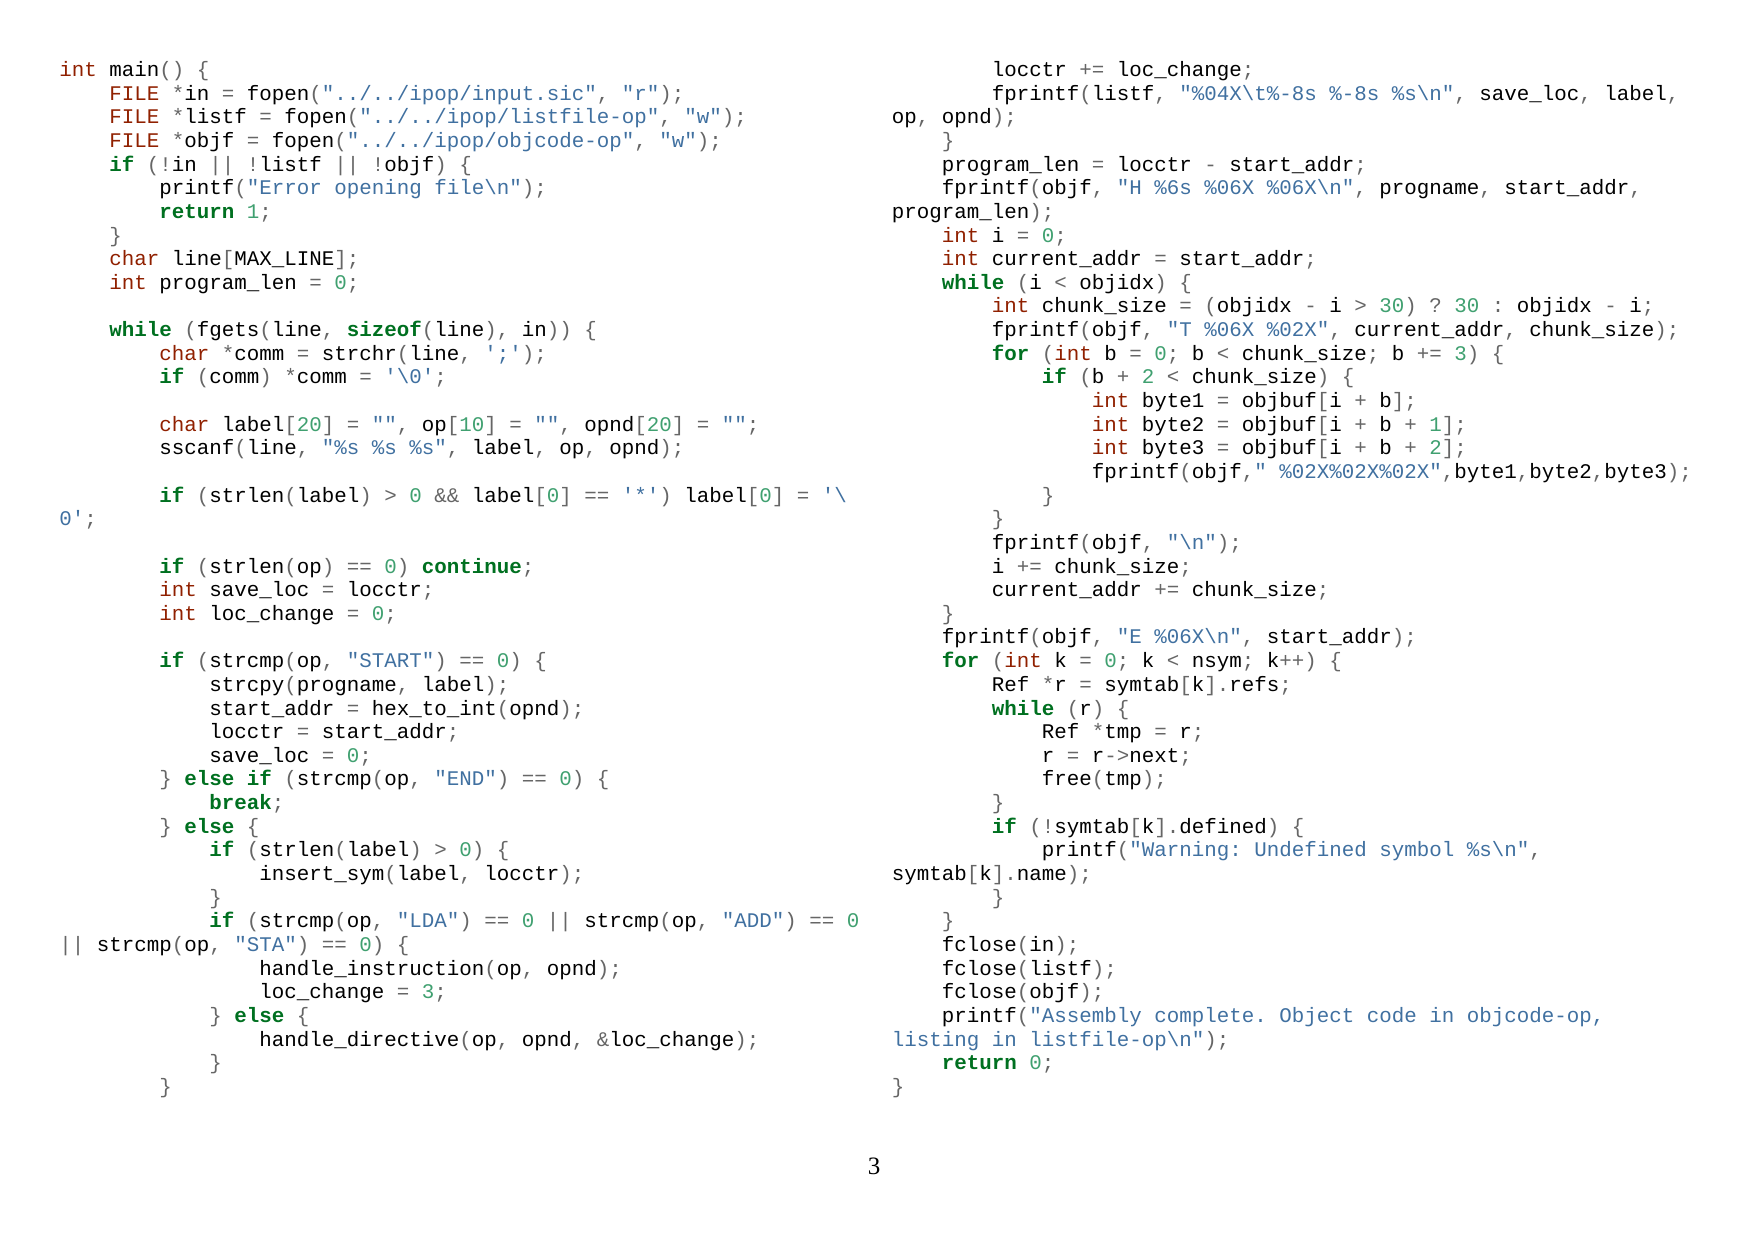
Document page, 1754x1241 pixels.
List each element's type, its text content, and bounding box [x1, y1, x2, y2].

text for (int b = 0; b < chunk_size; b += 3) { [892, 343, 1695, 366]
text } [892, 508, 1695, 532]
text } [892, 603, 1695, 627]
text int byte3 = objbuf[i + b + 2]; [892, 437, 1695, 461]
text break; [59, 792, 862, 816]
text if (!symtab[k].defined) { [892, 816, 1695, 839]
text } [59, 1076, 862, 1099]
text while (r) { [892, 697, 1695, 721]
text strcpy(progname, label); [59, 674, 862, 697]
text save_loc = 0; [59, 745, 862, 768]
text } [59, 887, 862, 910]
text char *comm = strchr(line, ';'); [59, 343, 862, 366]
text } [892, 130, 1695, 154]
text FILE *listf = fopen("../../ipop/listfile-op", "w"); [59, 106, 862, 130]
text while (i < objidx) { [892, 272, 1695, 296]
text start_addr = hex_to_int(opnd); [59, 697, 862, 721]
text int chunk_size = (objidx - i > 30) ? 30 : objidx - i; [892, 296, 1695, 319]
text } [59, 224, 862, 248]
text Ref *tmp = r; [892, 721, 1695, 745]
text fclose(objf); [892, 981, 1695, 1005]
text } [892, 910, 1695, 934]
text loc_change = 3; [59, 981, 862, 1005]
text if (b + 2 < chunk_size) { [892, 366, 1695, 390]
text char line[MAX_LINE]; [59, 248, 862, 272]
text return 0; [892, 1052, 1695, 1076]
text int main() { [59, 59, 862, 83]
text int byte1 = objbuf[i + b]; [892, 390, 1695, 414]
text printf("Error opening file\n"); [59, 177, 862, 201]
text int program_len = 0; [59, 272, 862, 296]
text while (fgets(line, sizeof(line), in)) { [59, 319, 862, 343]
text int i = 0; [892, 224, 1695, 248]
text return 1; [59, 201, 862, 224]
text fprintf(objf, "T %06X %02X", current_addr, chunk_size); [892, 319, 1695, 343]
text char label[20] = "", op[10] = "", opnd[20] = ""; [59, 414, 862, 437]
text fclose(listf); [892, 958, 1695, 981]
text if (strlen(label) > 0 && label[0] == '*') label[0] = '\0'; [59, 485, 862, 532]
text } else if (strcmp(op, "END") == 0) { [59, 768, 862, 792]
text locctr = start_addr; [59, 721, 862, 745]
text fclose(in); [892, 934, 1695, 958]
text program_len = locctr - start_addr; [892, 154, 1695, 177]
text int current_addr = start_addr; [892, 248, 1695, 272]
text } [892, 792, 1695, 816]
text FILE *in = fopen("../../ipop/input.sic", "r"); [59, 83, 862, 106]
text handle_directive(op, opnd, &loc_change); [59, 1028, 862, 1052]
text FILE *objf = fopen("../../ipop/objcode-op", "w"); [59, 130, 862, 154]
text if (comm) *comm = '\0'; [59, 366, 862, 390]
text } [892, 1076, 1695, 1099]
text } [892, 485, 1695, 508]
text fprintf(listf, "%04X\t%-8s %-8s %s\n", save_loc, label, op, opnd); [892, 83, 1695, 130]
text fprintf(objf, "H %6s %06X %06X\n", progname, start_addr, program_len); [892, 177, 1695, 224]
text fprintf(objf," %02X%02X%02X",byte1,byte2,byte3); [892, 461, 1695, 485]
text free(tmp); [892, 768, 1695, 792]
text if (strcmp(op, "START") == 0) { [59, 650, 862, 674]
text current_addr += chunk_size; [892, 579, 1695, 603]
text int save_loc = locctr; [59, 579, 862, 603]
text int loc_change = 0; [59, 603, 862, 627]
text if (strcmp(op, "LDA") == 0 || strcmp(op, "ADD") == 0 || strcmp(op, "STA") == 0) { [59, 910, 862, 958]
text fprintf(objf, "\n"); [892, 532, 1695, 556]
text locctr += loc_change; [892, 59, 1695, 83]
text if (strlen(op) == 0) continue; [59, 556, 862, 579]
text } else { [59, 1005, 862, 1028]
text printf("Assembly complete. Object code in objcode-op, listing in listfile-op\n"); [892, 1005, 1695, 1052]
text sscanf(line, "%s %s %s", label, op, opnd); [59, 437, 862, 461]
text if (strlen(label) > 0) { [59, 839, 862, 863]
text } else { [59, 816, 862, 839]
text r = r->next; [892, 745, 1695, 768]
text printf("Warning: Undefined symbol %s\n", symtab[k].name); [892, 839, 1695, 887]
text } [59, 1052, 862, 1076]
text Ref *r = symtab[k].refs; [892, 674, 1695, 697]
text fprintf(objf, "E %06X\n", start_addr); [892, 627, 1695, 650]
text insert_sym(label, locctr); [59, 863, 862, 887]
text handle_instruction(op, opnd); [59, 958, 862, 981]
text } [892, 887, 1695, 910]
text i += chunk_size; [892, 556, 1695, 579]
text int byte2 = objbuf[i + b + 1]; [892, 414, 1695, 437]
text for (int k = 0; k < nsym; k++) { [892, 650, 1695, 674]
text if (!in || !listf || !objf) { [59, 154, 862, 177]
